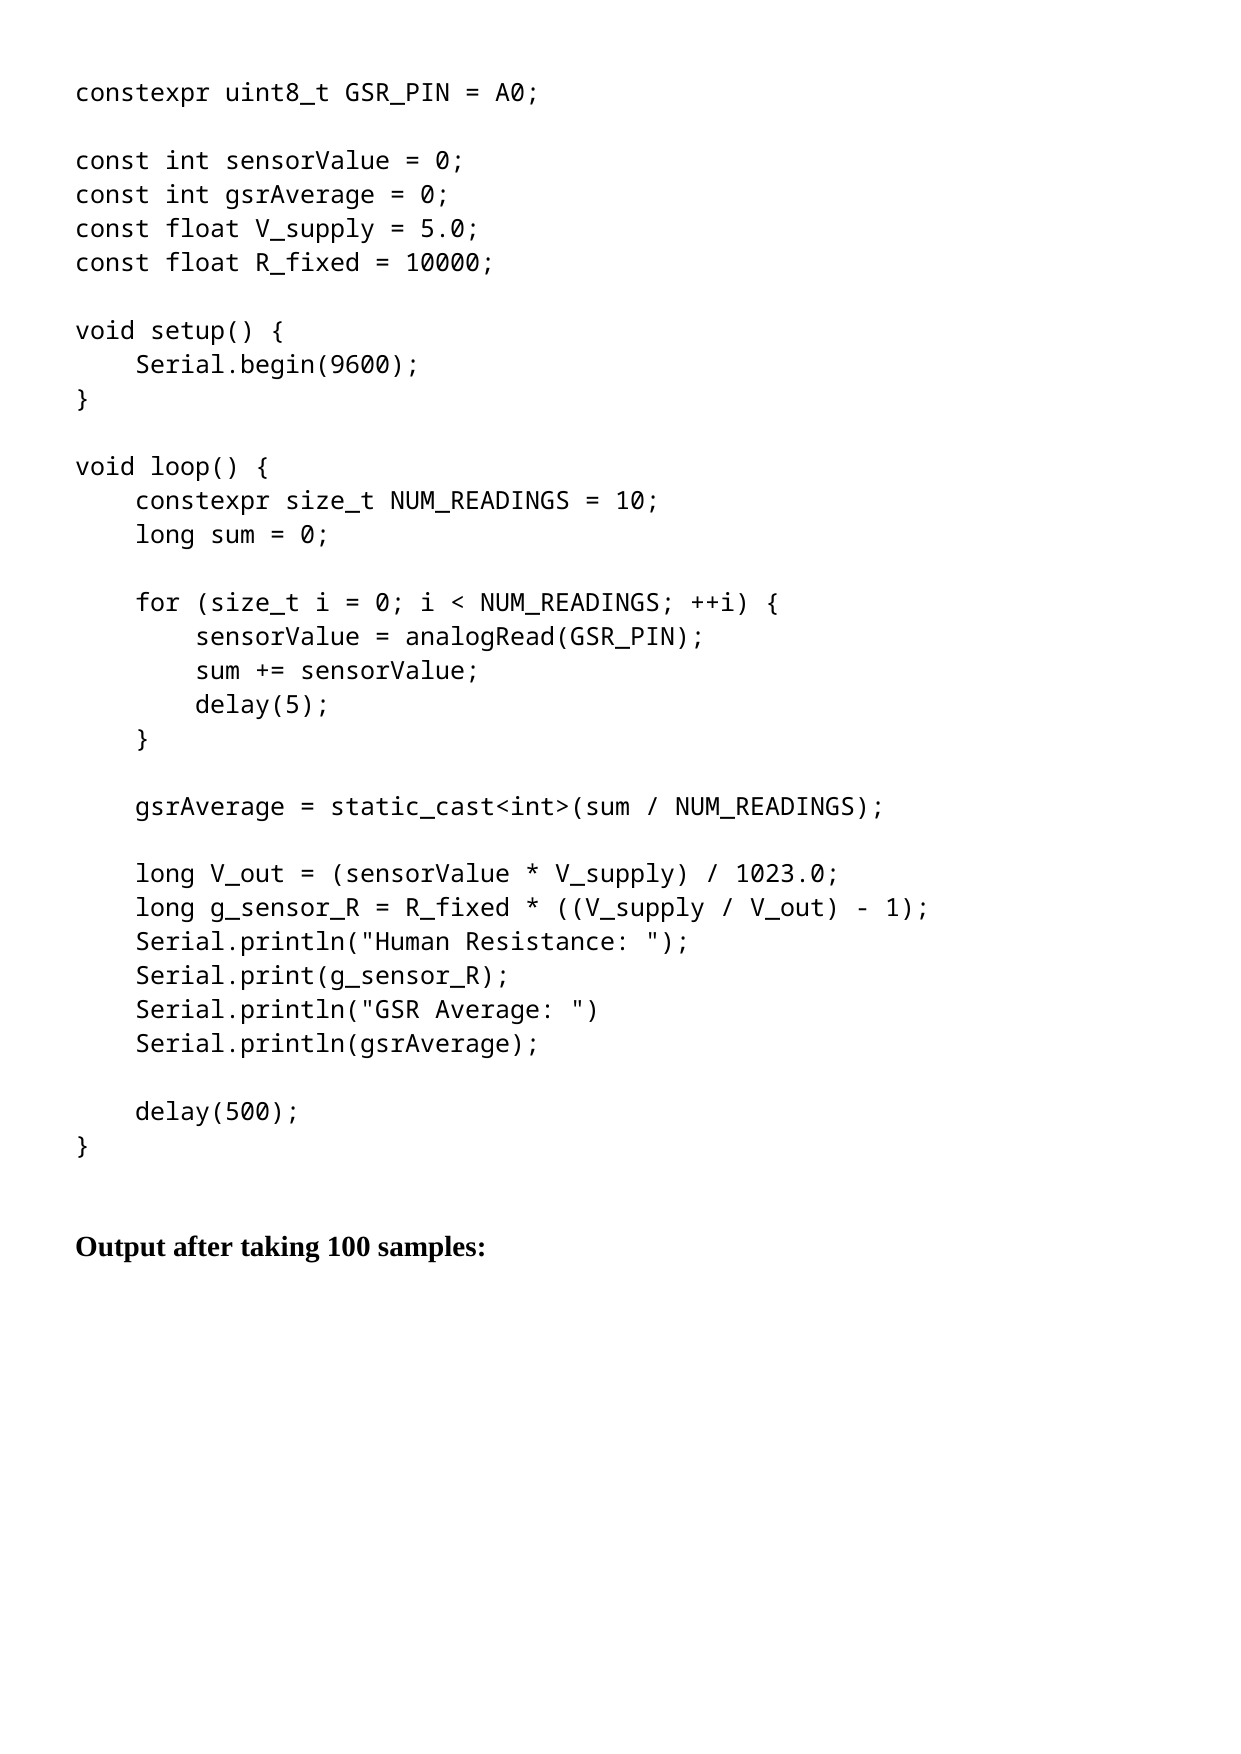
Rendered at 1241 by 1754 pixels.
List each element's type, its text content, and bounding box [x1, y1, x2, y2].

text const float V_supply = 5.0; [75, 211, 1165, 245]
text Output after taking 100 samples: [75, 1229, 1165, 1330]
text Serial.print(g_sensor_R); [75, 958, 1165, 992]
text constexpr uint8_t GSR_PIN = A0; [75, 75, 1165, 109]
text for (size_t i = 0; i < NUM_READINGS; ++i) { [75, 584, 1165, 618]
text const int sensorValue = 0; [75, 143, 1165, 177]
text void setup() { [75, 313, 1165, 347]
text delay(500); [75, 1094, 1165, 1128]
text } [75, 1128, 1165, 1162]
text sum += sensorValue; [75, 652, 1165, 687]
text } [75, 721, 1165, 755]
text constexpr size_t NUM_READINGS = 10; [75, 483, 1165, 517]
text Serial.println("Human Resistance: "); [75, 924, 1165, 958]
text long g_sensor_R = R_fixed * ((V_supply / V_out) - 1); [75, 890, 1165, 924]
text delay(5); [75, 687, 1165, 721]
text gsrAverage = static_cast<int>(sum / NUM_READINGS); [75, 788, 1165, 822]
text long sum = 0; [75, 517, 1165, 551]
text const int gsrAverage = 0; [75, 177, 1165, 211]
text Serial.begin(9600); [75, 347, 1165, 381]
text Serial.println("GSR Average: ") [75, 992, 1165, 1026]
text long V_out = (sensorValue * V_supply) / 1023.0; [75, 856, 1165, 890]
text sensorValue = analogRead(GSR_PIN); [75, 618, 1165, 652]
text } [75, 381, 1165, 415]
text const float R_fixed = 10000; [75, 245, 1165, 313]
text Serial.println(gsrAverage); [75, 1026, 1165, 1060]
text void loop() { [75, 449, 1165, 483]
